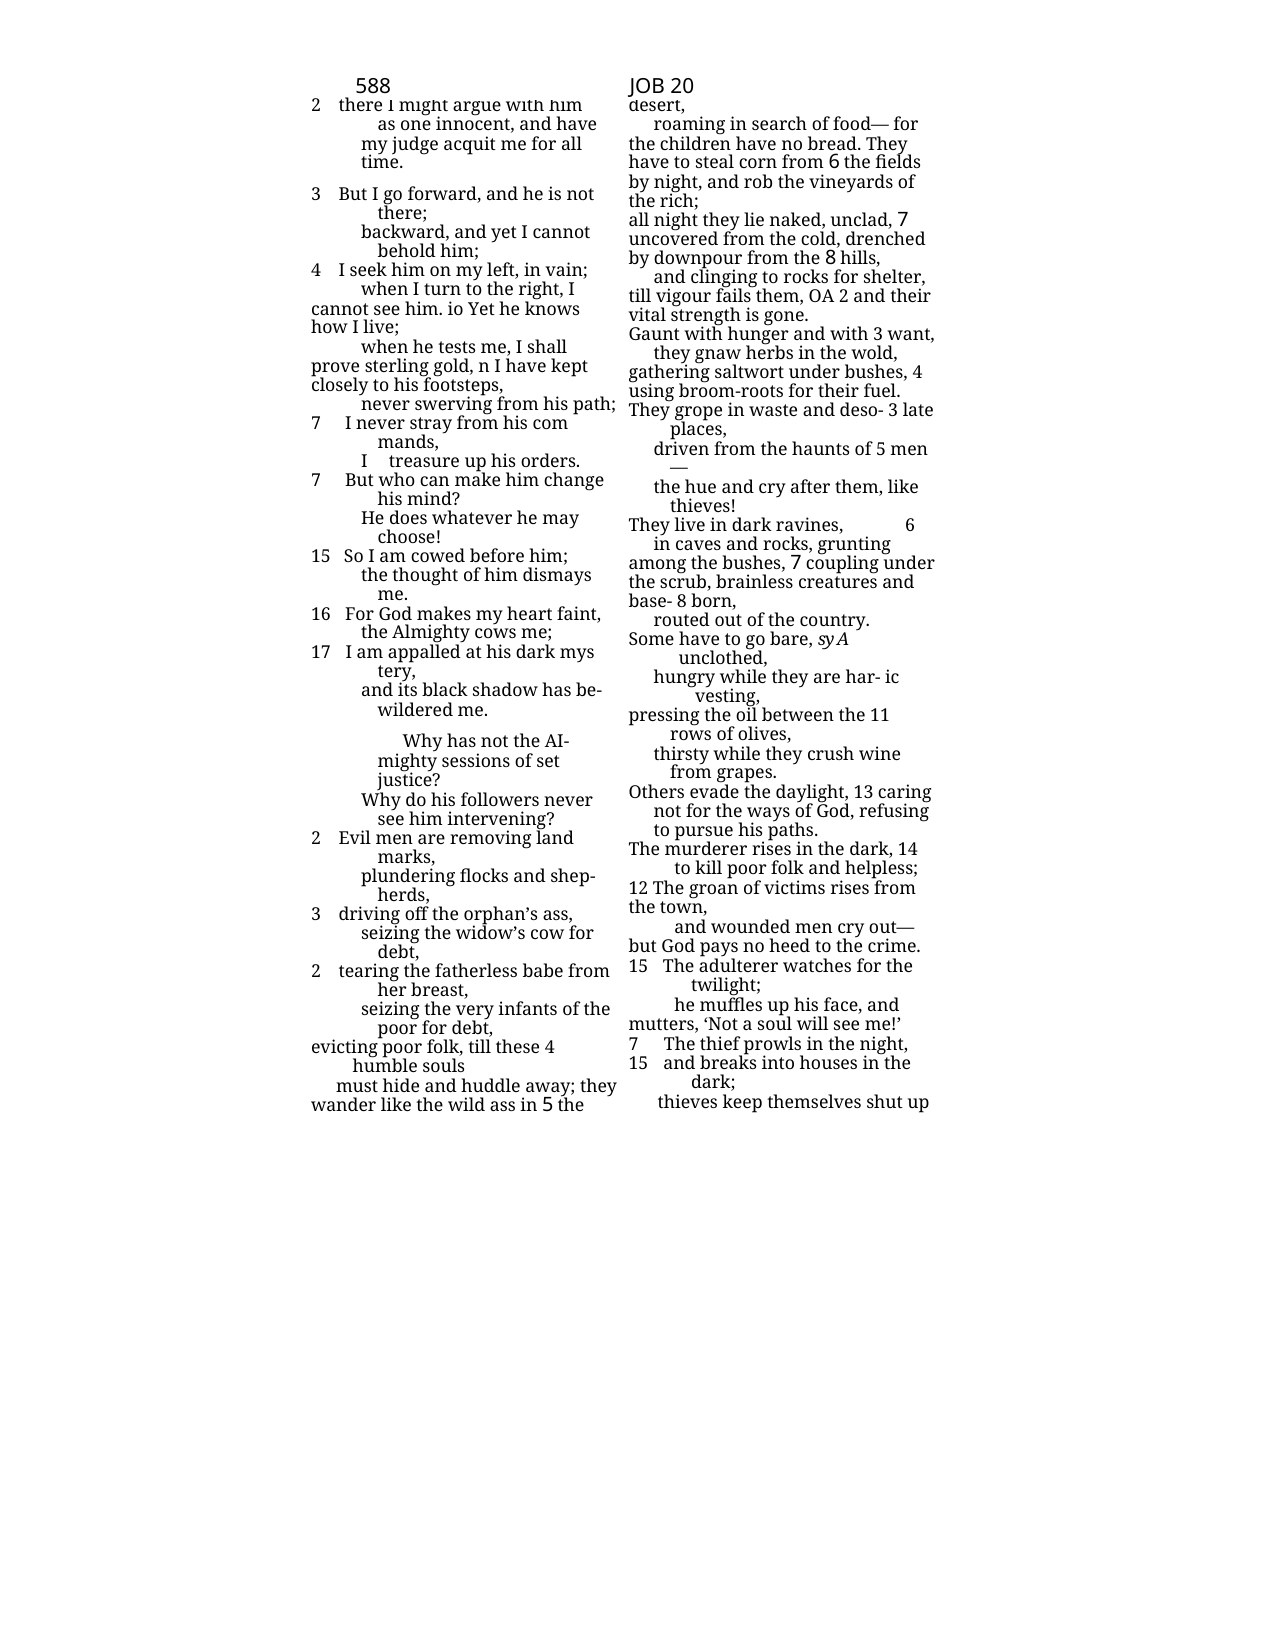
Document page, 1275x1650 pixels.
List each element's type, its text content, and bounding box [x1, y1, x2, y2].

text dark; [691, 1073, 935, 1093]
text evicting poor folk, till these 4 humble souls [311, 1039, 618, 1077]
text the thought of him dismays me. [361, 567, 618, 605]
text seizing the very infants of the poor for debt, [361, 1001, 618, 1039]
text They live in dark ravines, 6 [628, 516, 935, 535]
text the Almighty cows me; [361, 624, 618, 643]
list But I go forward, and he is not [311, 185, 618, 204]
text all night they lie naked, unclad, 7 uncovered from the cold, drenched by downpour from the 8 hills, [628, 211, 935, 268]
text thirsty while they crush wine from grapes. [653, 745, 935, 783]
text The murderer rises in the dark, 14 [628, 840, 935, 859]
text tery, [361, 662, 618, 681]
text He does whatever he may choose! [361, 509, 618, 547]
list and breaks into houses in the [628, 1054, 935, 1073]
text plundering flocks and shep­herds, [361, 867, 618, 905]
text seizing the widow’s cow for debt, [361, 924, 618, 962]
text marks, [361, 848, 618, 867]
list The adulterer watches for the [628, 956, 935, 976]
text driven from the haunts of 5 men— [653, 440, 935, 478]
text they gnaw herbs in the wold, gathering saltwort under bushes, 4 using broom-roots for their fuel. [628, 344, 935, 402]
text he muffles up his face, and mutters, ‘Not a soul will see me!’ [628, 995, 935, 1034]
text as one innocent, and have my judge acquit me for all time. [361, 116, 618, 173]
text Gaunt with hunger and with 3 want, [628, 325, 935, 344]
list But who can make him change [311, 471, 618, 490]
text routed out of the country. [653, 611, 935, 630]
list treasure up his orders. [361, 452, 618, 471]
text hungry while they are har- ic vesting, [653, 668, 935, 707]
list I never stray from his com­ [311, 414, 618, 433]
text there; [361, 204, 618, 223]
list there I might argue with him [311, 97, 618, 116]
text must hide and huddle away; they wander like the wild ass in 5 the [311, 1077, 618, 1115]
list tearing the fatherless babe from her breast, [311, 962, 618, 1001]
text They grope in waste and deso- 3 late places, [628, 402, 935, 440]
list So I am cowed before him; [311, 547, 618, 567]
list I seek him on my left, in vain; [311, 262, 618, 281]
text and wounded men cry out— but God pays no heed to the crime. [628, 917, 935, 956]
text Others evade the daylight, 13 caring not for the ways of God, refusing to pursue his paths. [628, 783, 935, 840]
text backward, and yet I cannot behold him; [361, 223, 618, 262]
text and clinging to rocks for shel­ter, [653, 268, 935, 287]
text in caves and rocks, grunting among the bushes, 7 coupling under the scrub, brainless creatures and base- 8 born, [628, 535, 935, 611]
text desert, [628, 97, 935, 116]
text till vigour fails them, OA 2 and their vital strength is gone. [628, 287, 935, 325]
text his mind? [361, 490, 618, 509]
list I am appalled at his dark mys­ [311, 643, 618, 662]
text roaming in search of food— for the children have no bread. They have to steal corn from 6 the fields by night, and rob the vineyards of the rich; [628, 116, 935, 211]
list Evil men are removing land­ [311, 829, 618, 848]
text Some have to go bare, sy A unclothed, [628, 630, 935, 668]
text when he tests me, I shall prove sterling gold, n I have kept closely to his foot­steps, [311, 338, 618, 395]
list For God makes my heart faint, [311, 605, 618, 624]
text twilight; [691, 976, 935, 995]
text and its black shadow has be­wildered me. [361, 681, 618, 720]
text when I turn to the right, I cannot see him. io Yet he knows how I live; [311, 281, 618, 338]
text thieves keep themselves shut up [657, 1093, 935, 1112]
list The thief prowls in the night, [628, 1034, 935, 1054]
list driving off the orphan’s ass, [311, 905, 618, 924]
text mands, [361, 433, 618, 452]
text Why do his followers never see him intervening? [361, 791, 618, 829]
text pressing the oil between the 11 rows of olives, [628, 707, 935, 745]
text to kill poor folk and helpless; 12 The groan of victims rises from the town, [628, 859, 935, 917]
text Why has not the AI- mighty sessions of set justice? [377, 732, 618, 791]
text the hue and cry after them, like thieves! [653, 478, 935, 516]
text never swerving from his path; [361, 395, 618, 414]
